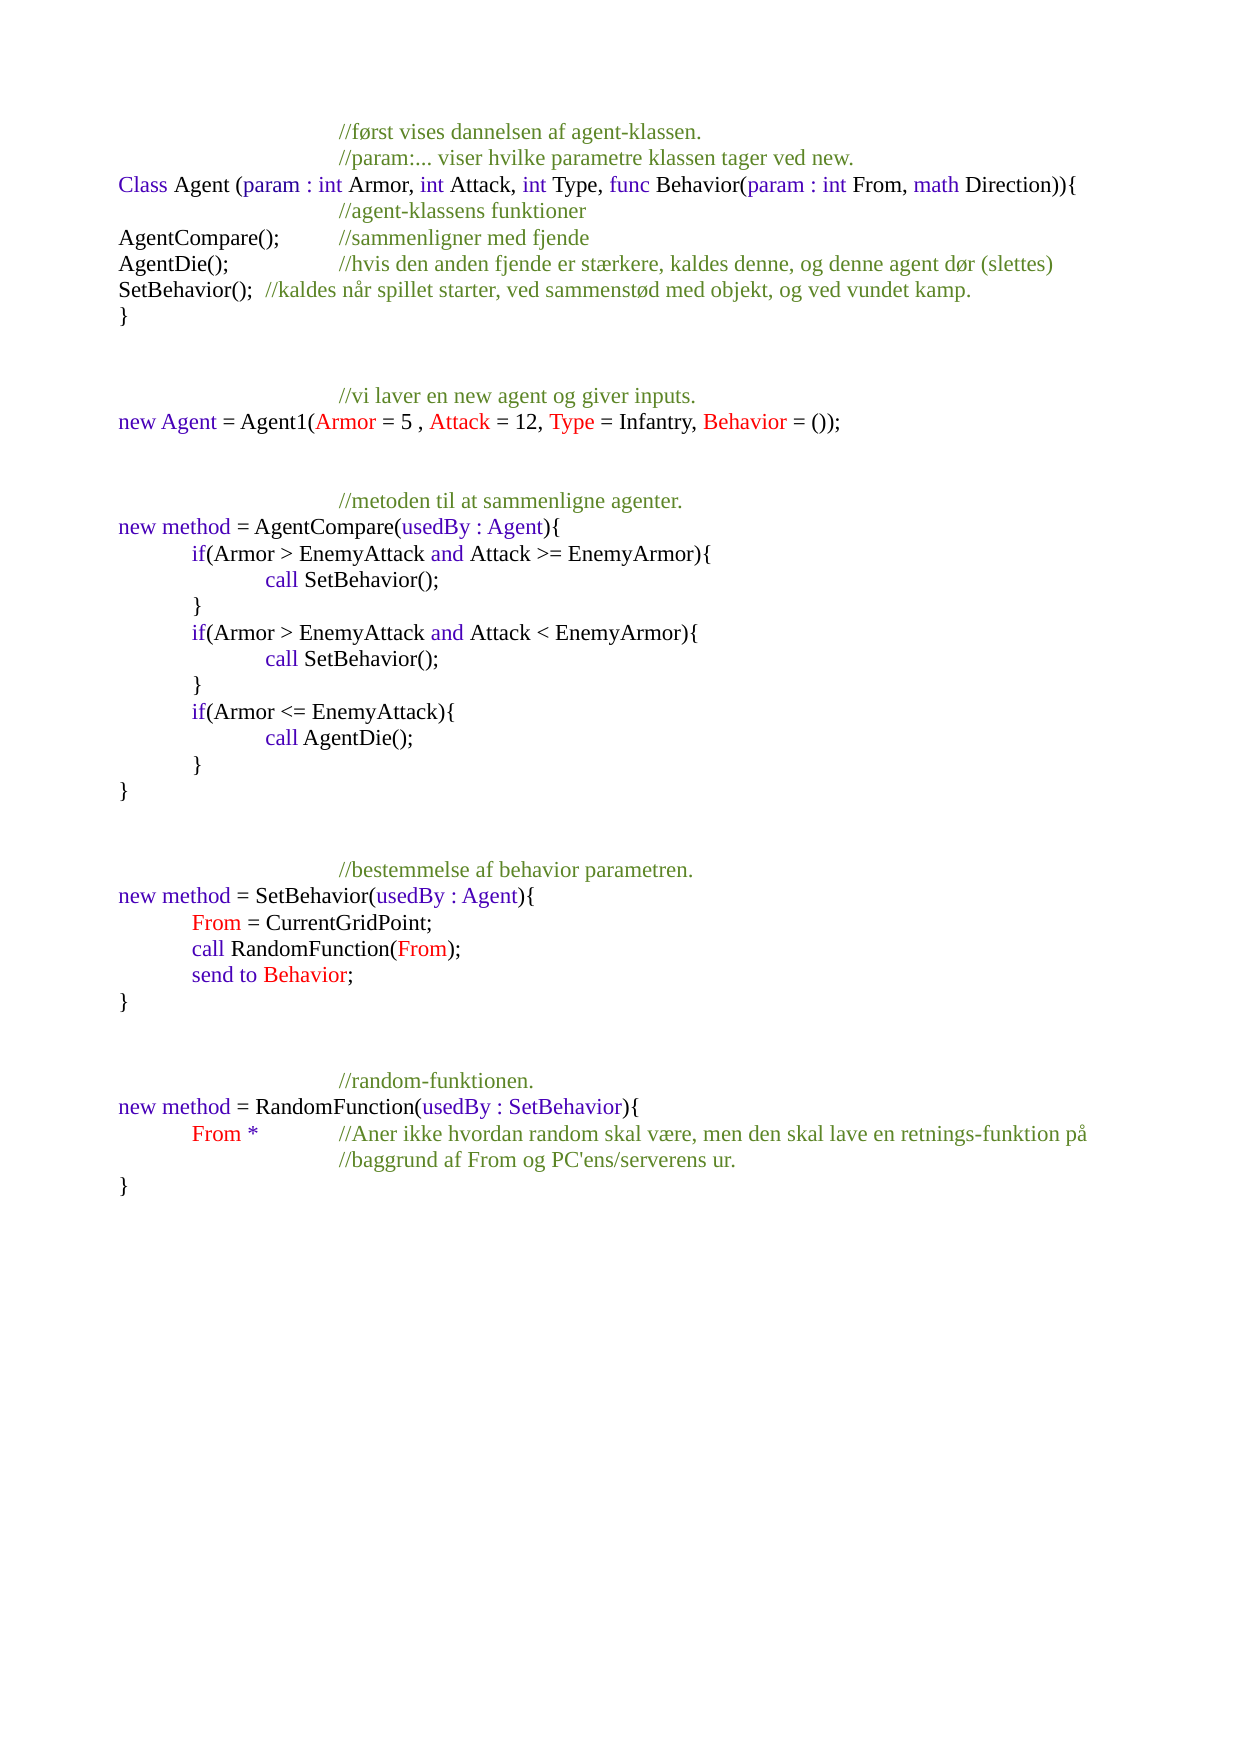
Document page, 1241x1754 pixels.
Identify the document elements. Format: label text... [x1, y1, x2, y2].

text if(Armor > EnemyAttack and Attack < EnemyArmor){ [118, 619, 1122, 645]
text //først vises dannelsen af agent-klassen. [118, 118, 1122, 144]
text new Agent = Agent1(Armor = 5 , Attack = 12, Type = Infantry, Behavior = ()); [118, 408, 1122, 434]
text call SetBehavior(); [118, 645, 1122, 672]
text //metoden til at sammenligne agenter. [118, 487, 1122, 513]
text new method = SetBehavior(usedBy : Agent){ [118, 882, 1122, 909]
text } [118, 592, 1122, 619]
text } [118, 777, 1122, 803]
text AgentDie(); //hvis den anden fjende er stærkere, kaldes denne, og denne agent dør (slettes) [118, 250, 1122, 276]
text //vi laver en new agent og giver inputs. [118, 382, 1122, 408]
text //param:... viser hvilke parametre klassen tager ved new. [118, 144, 1122, 171]
text } [118, 1172, 1122, 1199]
text //bestemmelse af behavior parametren. [118, 856, 1122, 882]
text call AgentDie(); [118, 724, 1122, 751]
text From * //Aner ikke hvordan random skal være, men den skal lave en retnings-funktion på //baggrund af From og PC'ens/serverens ur. [118, 1119, 1122, 1172]
text call RandomFunction(From); [118, 935, 1122, 961]
text //agent-klassens funktioner [118, 197, 1122, 223]
text //random-funktionen. [118, 1067, 1122, 1093]
text Class Agent (param : int Armor, int Attack, int Type, func Behavior(param : int From, math Direction)){ [118, 171, 1122, 197]
text } [118, 751, 1122, 777]
text call SetBehavior(); [118, 566, 1122, 592]
text } [118, 672, 1122, 698]
text if(Armor > EnemyAttack and Attack >= EnemyArmor){ [118, 540, 1122, 566]
text send to Behavior; [118, 961, 1122, 988]
text } [118, 303, 1122, 329]
text SetBehavior(); //kaldes når spillet starter, ved sammenstød med objekt, og ved vundet kamp. [118, 276, 1122, 303]
text new method = AgentCompare(usedBy : Agent){ [118, 513, 1122, 540]
text AgentCompare(); //sammenligner med fjende [118, 223, 1122, 250]
text From = CurrentGridPoint; [118, 909, 1122, 935]
text if(Armor <= EnemyAttack){ [118, 698, 1122, 724]
text } [118, 988, 1122, 1014]
text new method = RandomFunction(usedBy : SetBehavior){ [118, 1093, 1122, 1119]
